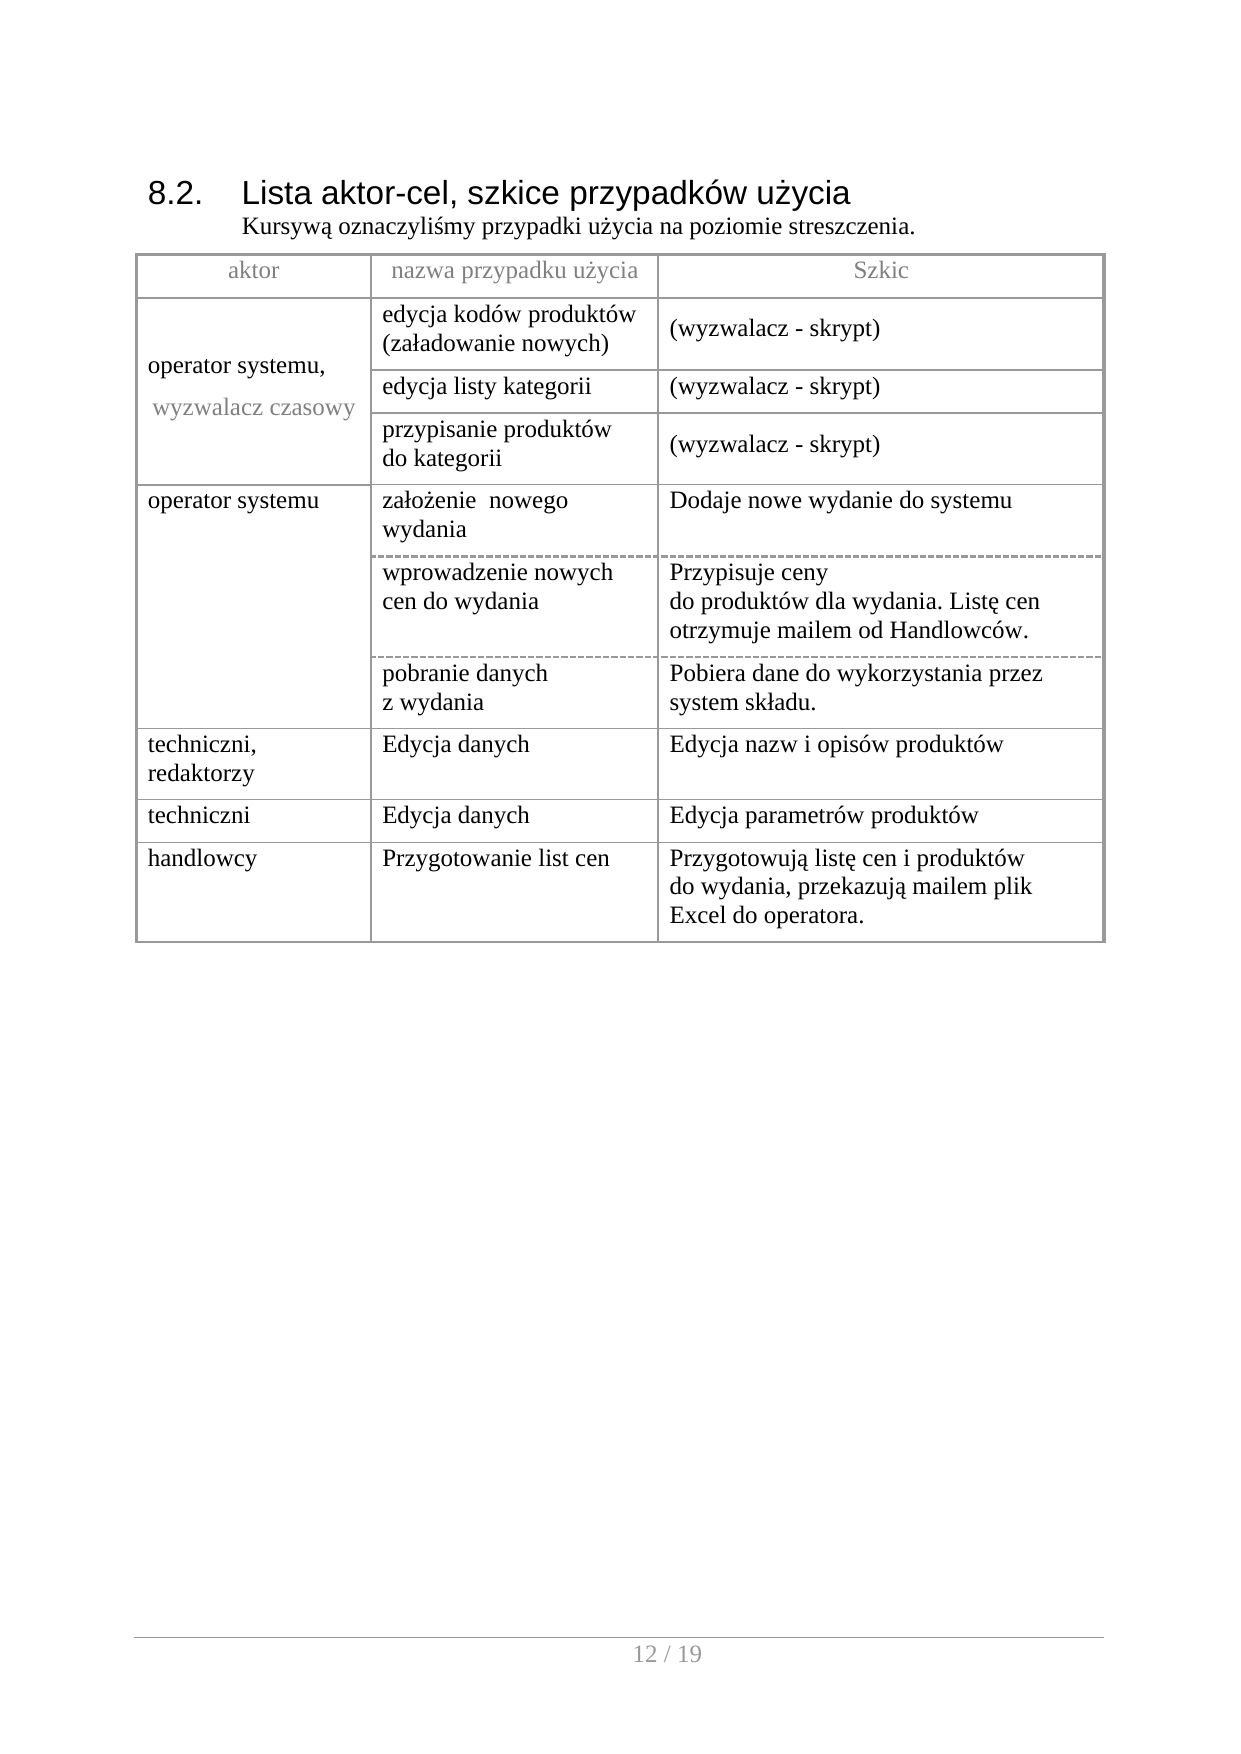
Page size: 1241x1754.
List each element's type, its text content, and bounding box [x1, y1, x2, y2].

table_cell wprowadzenie nowych cen do wydania [372, 555, 657, 656]
subtitle Lista aktor-cel, szkice przypadków użycia [148, 173, 1092, 211]
table_cell Przygotowują listę cen i produktów do wydania, przekazują mailem plik Excel do operatora. [659, 843, 1102, 941]
table_cell Przypisuje ceny do produktów dla wydania. Listę cen otrzymuje mailem od Handlowców. [659, 555, 1102, 656]
table_cell założenie nowego wydania [372, 485, 657, 555]
table_cell edycja kodów produktów (załadowanie nowych) [372, 299, 657, 369]
table_cell (wyzwalacz - skrypt) [659, 299, 1102, 369]
text Kursywą oznaczyliśmy przypadki użycia na poziomie streszczenia. [242, 211, 1092, 240]
table_header aktor [138, 256, 370, 297]
table_cell [138, 657, 370, 728]
table_header nazwa przypadku użycia [372, 256, 657, 297]
table_cell techniczni [138, 800, 370, 842]
table_cell Edycja nazw i opisów produktów [659, 729, 1102, 799]
table_cell operator systemu [138, 486, 370, 656]
table_cell edycja listy kategorii [372, 371, 657, 412]
table_cell Dodaje nowe wydanie do systemu [659, 485, 1102, 555]
table_cell handlowcy [138, 843, 370, 941]
table_cell operator systemu, wyzwalacz czasowy [138, 299, 370, 484]
table_cell pobranie danych z wydania [372, 656, 657, 728]
table_cell Edycja danych [372, 729, 657, 799]
table_cell Przygotowanie list cen [372, 843, 657, 941]
table_cell (wyzwalacz - skrypt) [659, 414, 1102, 484]
table_cell Pobiera dane do wykorzystania przez system składu. [659, 656, 1102, 728]
table_cell (wyzwalacz - skrypt) [659, 371, 1102, 412]
table_cell Edycja parametrów produktów [659, 800, 1102, 842]
table_cell przypisanie produktów do kategorii [372, 414, 657, 484]
table_cell techniczni, redaktorzy [138, 729, 370, 799]
table_cell Edycja danych [372, 800, 657, 842]
table_header Szkic [659, 256, 1102, 297]
